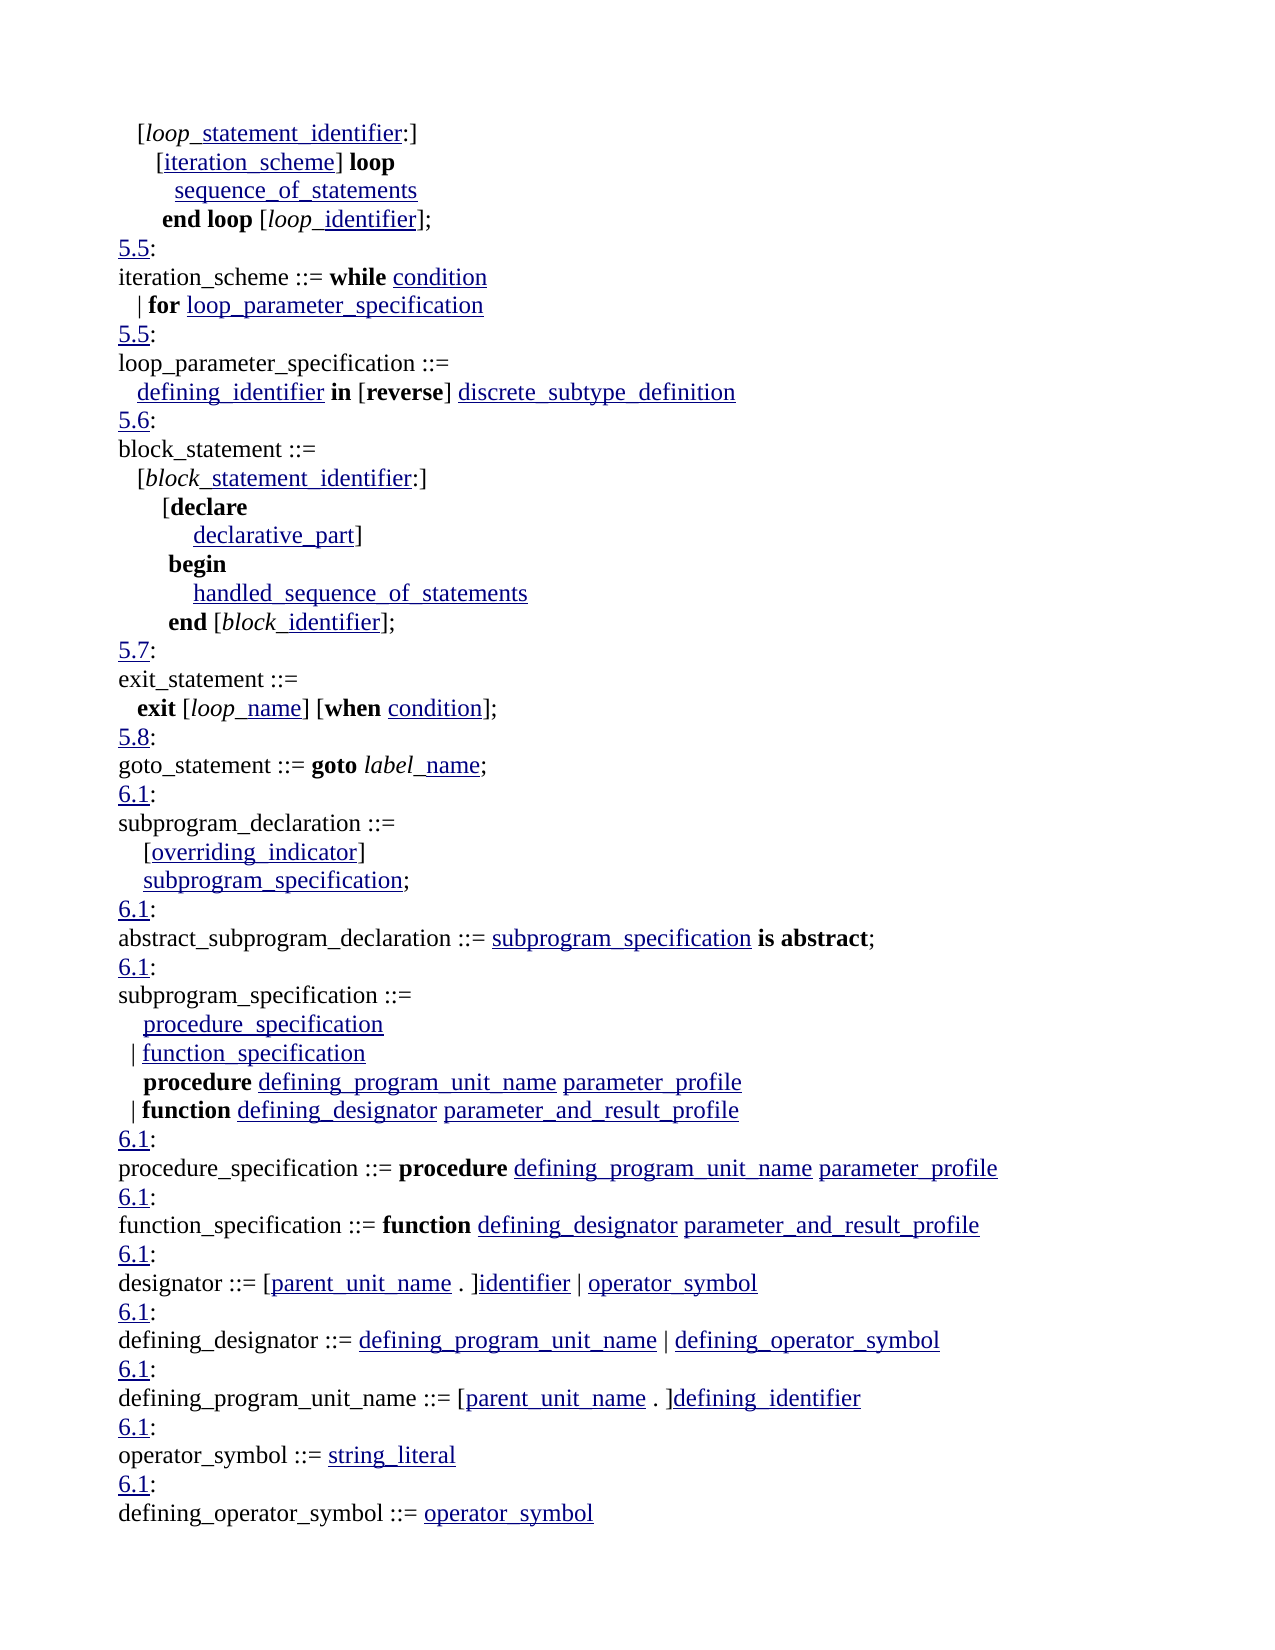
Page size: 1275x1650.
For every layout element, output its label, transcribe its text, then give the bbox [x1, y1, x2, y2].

text 6.1: subprogram_declaration ::= [overriding_indicator] subprogram_specification; [118, 779, 1157, 894]
text [loop_statement_identifier:] [iteration_scheme] loop sequence_of_statements end loop [loop_identifier]; [118, 118, 1157, 233]
text 5.8: goto_statement ::= goto label_name; [118, 722, 1157, 779]
text 6.1: defining_designator ::= defining_program_unit_name | defining_operator_symbol [118, 1297, 1157, 1354]
text 6.1: operator_symbol ::= string_literal [118, 1412, 1157, 1469]
text 6.1: designator ::= [parent_unit_name . ]identifier | operator_symbol [118, 1239, 1157, 1297]
text 6.1: defining_operator_symbol ::= operator_symbol [118, 1469, 1157, 1527]
text 5.5: iteration_scheme ::= while condition | for loop_parameter_specification [118, 233, 1157, 319]
text 6.1: abstract_subprogram_declaration ::= subprogram_specification is abstract; [118, 894, 1157, 952]
text 5.6: block_statement ::= [block_statement_identifier:] [declare declarative_part] begin handled_sequence_of_statements end [block_identifier]; [118, 406, 1157, 636]
text 6.1: function_specification ::= function defining_designator parameter_and_result_profile [118, 1182, 1157, 1239]
text 6.1: procedure_specification ::= procedure defining_program_unit_name parameter_profile [118, 1124, 1157, 1182]
text 6.1: defining_program_unit_name ::= [parent_unit_name . ]defining_identifier [118, 1354, 1157, 1412]
text 5.5: loop_parameter_specification ::= defining_identifier in [reverse] discrete_subtype_definition [118, 319, 1157, 406]
text 6.1: subprogram_specification ::= procedure_specification | function_specification procedure defining_program_unit_name parameter_profile | function defining_designator parameter_and_result_profile [118, 952, 1157, 1124]
text 5.7: exit_statement ::= exit [loop_name] [when condition]; [118, 636, 1157, 722]
